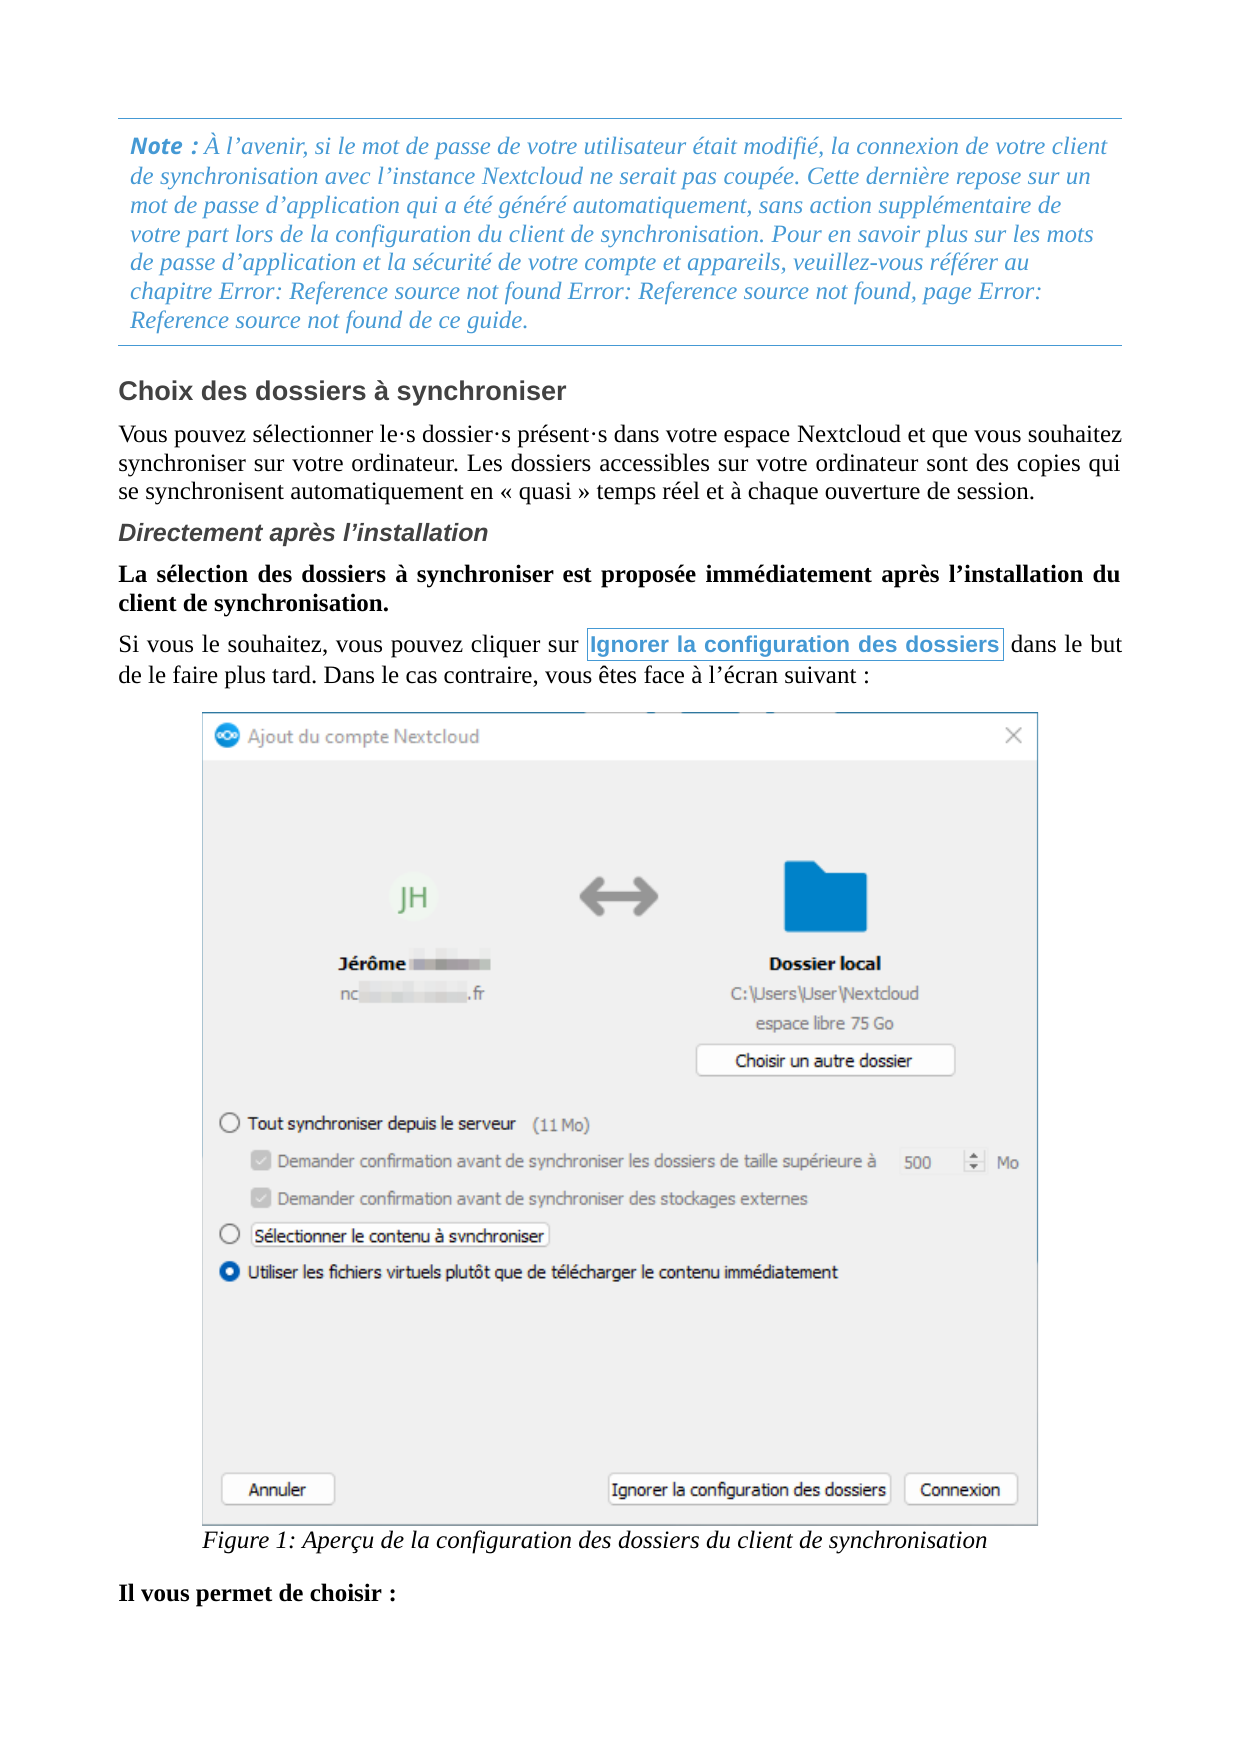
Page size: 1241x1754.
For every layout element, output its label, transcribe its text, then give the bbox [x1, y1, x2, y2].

subtitle Directement après l’installation [118, 518, 1122, 546]
text Si vous le souhaitez, vous pouvez cliquer sur Ignorer la configuration des dossiers dans le but de le faire plus tard. Dans le cas contraire, vous êtes face à l’écran suivant : [118, 628, 1122, 689]
text La sélection des dossiers à synchroniser est proposée immédiatement après l’installation du client de synchronisation. [118, 559, 1122, 616]
picture [202, 712, 1039, 1526]
text Vous pouvez sélectionner le·s dossier·s présent·s dans votre espace Nextcloud et que vous souhaitez synchroniser sur votre ordinateur. Les dossiers accessibles sur votre ordinateur sont des copies qui se synchronisent automatiquement en « quasi » temps réel et à chaque ouverture de session. [118, 419, 1122, 505]
text Figure 1: Aperçu de la configuration des dossiers du client de synchronisation [202, 1526, 1038, 1554]
text Note : À l’avenir, si le mot de passe de votre utilisateur était modifié, la connexion de votre client de synchronisation avec l’instance Nextcloud ne serait pas coupée. Cette dernière repose sur un mot de passe d’application qui a été généré automatiquement, sans action supplémentaire de votre part lors de la configuration du client de synchronisation. Pour en savoir plus sur les mots de passe d’application et la sécurité de votre compte et appareils, veuillez-vous référer au chapitre Erreur : source de la référence non trouvée Erreur : source de la référence non trouvée, page Erreur : source de la référence non trouvée de ce guide. [118, 119, 1122, 345]
text Il vous permet de choisir : [118, 1578, 1122, 1607]
subtitle Choix des dossiers à synchroniser [118, 375, 1122, 406]
